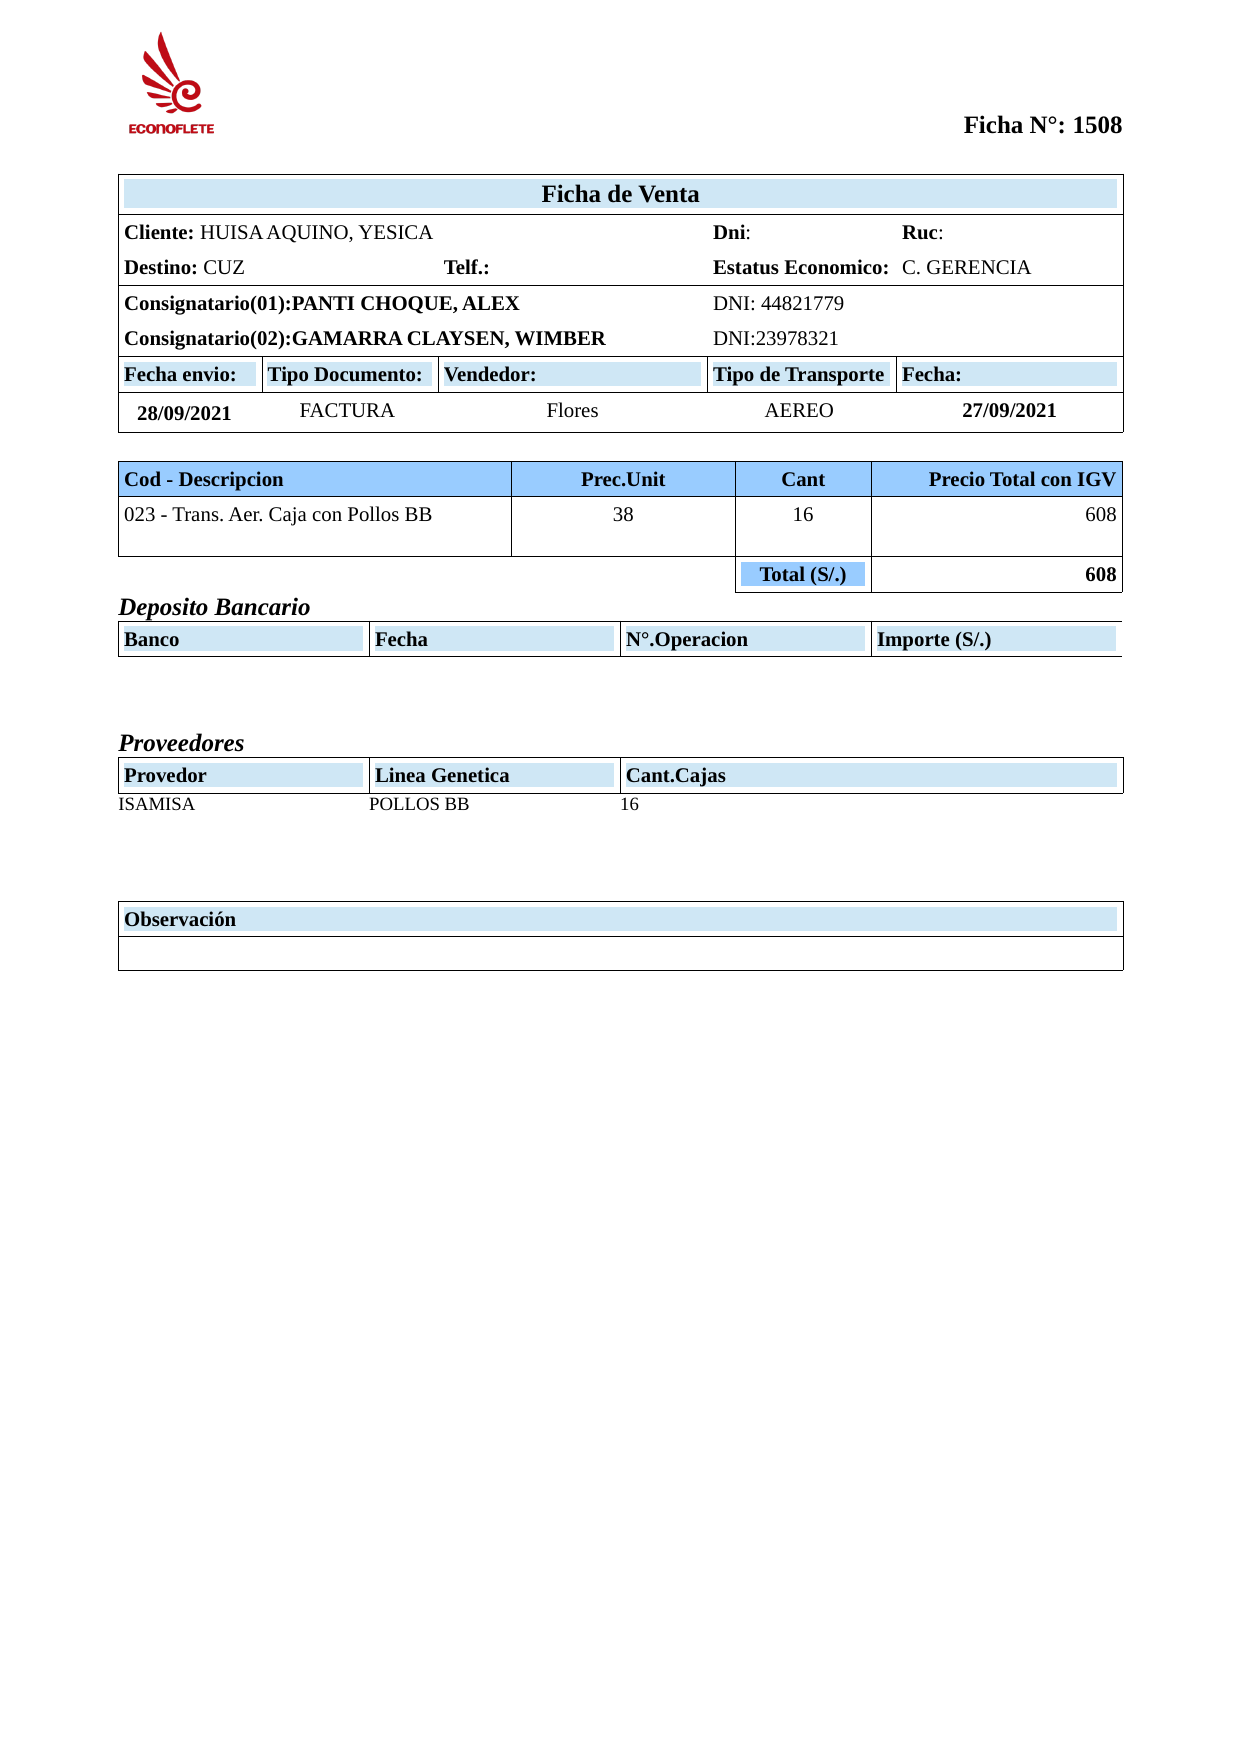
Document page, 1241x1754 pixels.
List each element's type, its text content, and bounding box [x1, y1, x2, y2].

table_cell [118, 705, 369, 728]
table_cell [369, 815, 620, 836]
table_cell Flores [438, 393, 707, 432]
table_cell [369, 858, 620, 879]
table_cell Fecha: [897, 357, 1123, 392]
table_cell Tipo de Transporte [708, 357, 896, 392]
table_cell Destino: CUZ [119, 249, 438, 285]
table_header Fecha [370, 622, 620, 656]
table_cell Estatus Economico: [707, 249, 896, 285]
table_cell [118, 858, 369, 879]
table_cell [369, 680, 620, 704]
table_cell [369, 879, 620, 901]
table_cell [620, 879, 1123, 901]
table_header Prec.Unit [512, 462, 735, 496]
table_cell Total (S/.) [736, 557, 871, 592]
table_cell 27/09/2021 [896, 393, 1123, 432]
table_cell 023 - Trans. Aer. Caja con Pollos BB [119, 497, 511, 556]
text Proveedores [118, 728, 1122, 757]
table_cell Fecha envio: [119, 357, 262, 392]
picture [118, 31, 225, 134]
table_cell 38 [512, 497, 735, 556]
table_header Observación [119, 902, 1123, 936]
table_cell [118, 836, 369, 858]
table_header Banco [119, 622, 369, 656]
table_header Cant [736, 462, 871, 496]
table_cell FACTURA [262, 393, 438, 432]
table_cell DNI:23978321 [707, 321, 1123, 356]
table_cell Cliente: HUISA AQUINO, YESICA [119, 215, 707, 249]
table_cell [511, 557, 735, 592]
table_cell [369, 657, 620, 680]
table_cell [119, 937, 1123, 969]
table_header Cant.Cajas [621, 758, 1123, 793]
table_cell [871, 680, 1122, 704]
table_cell 608 [872, 497, 1122, 556]
table_cell [871, 657, 1122, 680]
table_cell [620, 815, 1123, 836]
table_cell Consignatario(02):GAMARRA CLAYSEN, WIMBER [119, 321, 707, 356]
table_cell [620, 836, 1123, 858]
table_cell Telf.: [438, 249, 707, 285]
table_cell [118, 557, 511, 592]
table_cell [118, 680, 369, 704]
table_cell Ruc: [896, 215, 1123, 249]
table_header Ficha de Venta [119, 175, 1123, 214]
table_header Precio Total con IGV [872, 462, 1122, 496]
table_cell 28/09/2021 [119, 393, 262, 432]
text Deposito Bancario [118, 592, 1122, 621]
table_header Cod - Descripcion [119, 462, 511, 496]
table_cell C. GERENCIA [896, 249, 1123, 285]
table_cell [620, 657, 871, 680]
table_cell [118, 879, 369, 901]
table_cell [620, 858, 1123, 879]
table_cell [871, 705, 1122, 728]
table_header Provedor [119, 758, 369, 793]
table_cell Vendedor: [439, 357, 707, 392]
table_cell 608 [872, 557, 1122, 592]
table_cell [620, 680, 871, 704]
table_cell DNI: 44821779 [707, 286, 1123, 321]
table_cell Dni: [707, 215, 896, 249]
table_cell [620, 705, 871, 728]
table_cell AEREO [707, 393, 896, 432]
table_cell [118, 815, 369, 836]
table_header Importe (S/.) [872, 622, 1122, 656]
table_cell 16 [620, 794, 1123, 814]
table_cell [369, 705, 620, 728]
table_cell Tipo Documento: [263, 357, 438, 392]
table_cell ISAMISA [118, 794, 369, 814]
table_cell Consignatario(01):PANTI CHOQUE, ALEX [119, 286, 707, 321]
table_cell [369, 836, 620, 858]
table_header Linea Genetica [370, 758, 620, 793]
table_cell [118, 657, 369, 680]
table_cell POLLOS BB [369, 794, 620, 814]
table_cell 16 [736, 497, 871, 556]
table_header N°.Operacion [621, 622, 871, 656]
